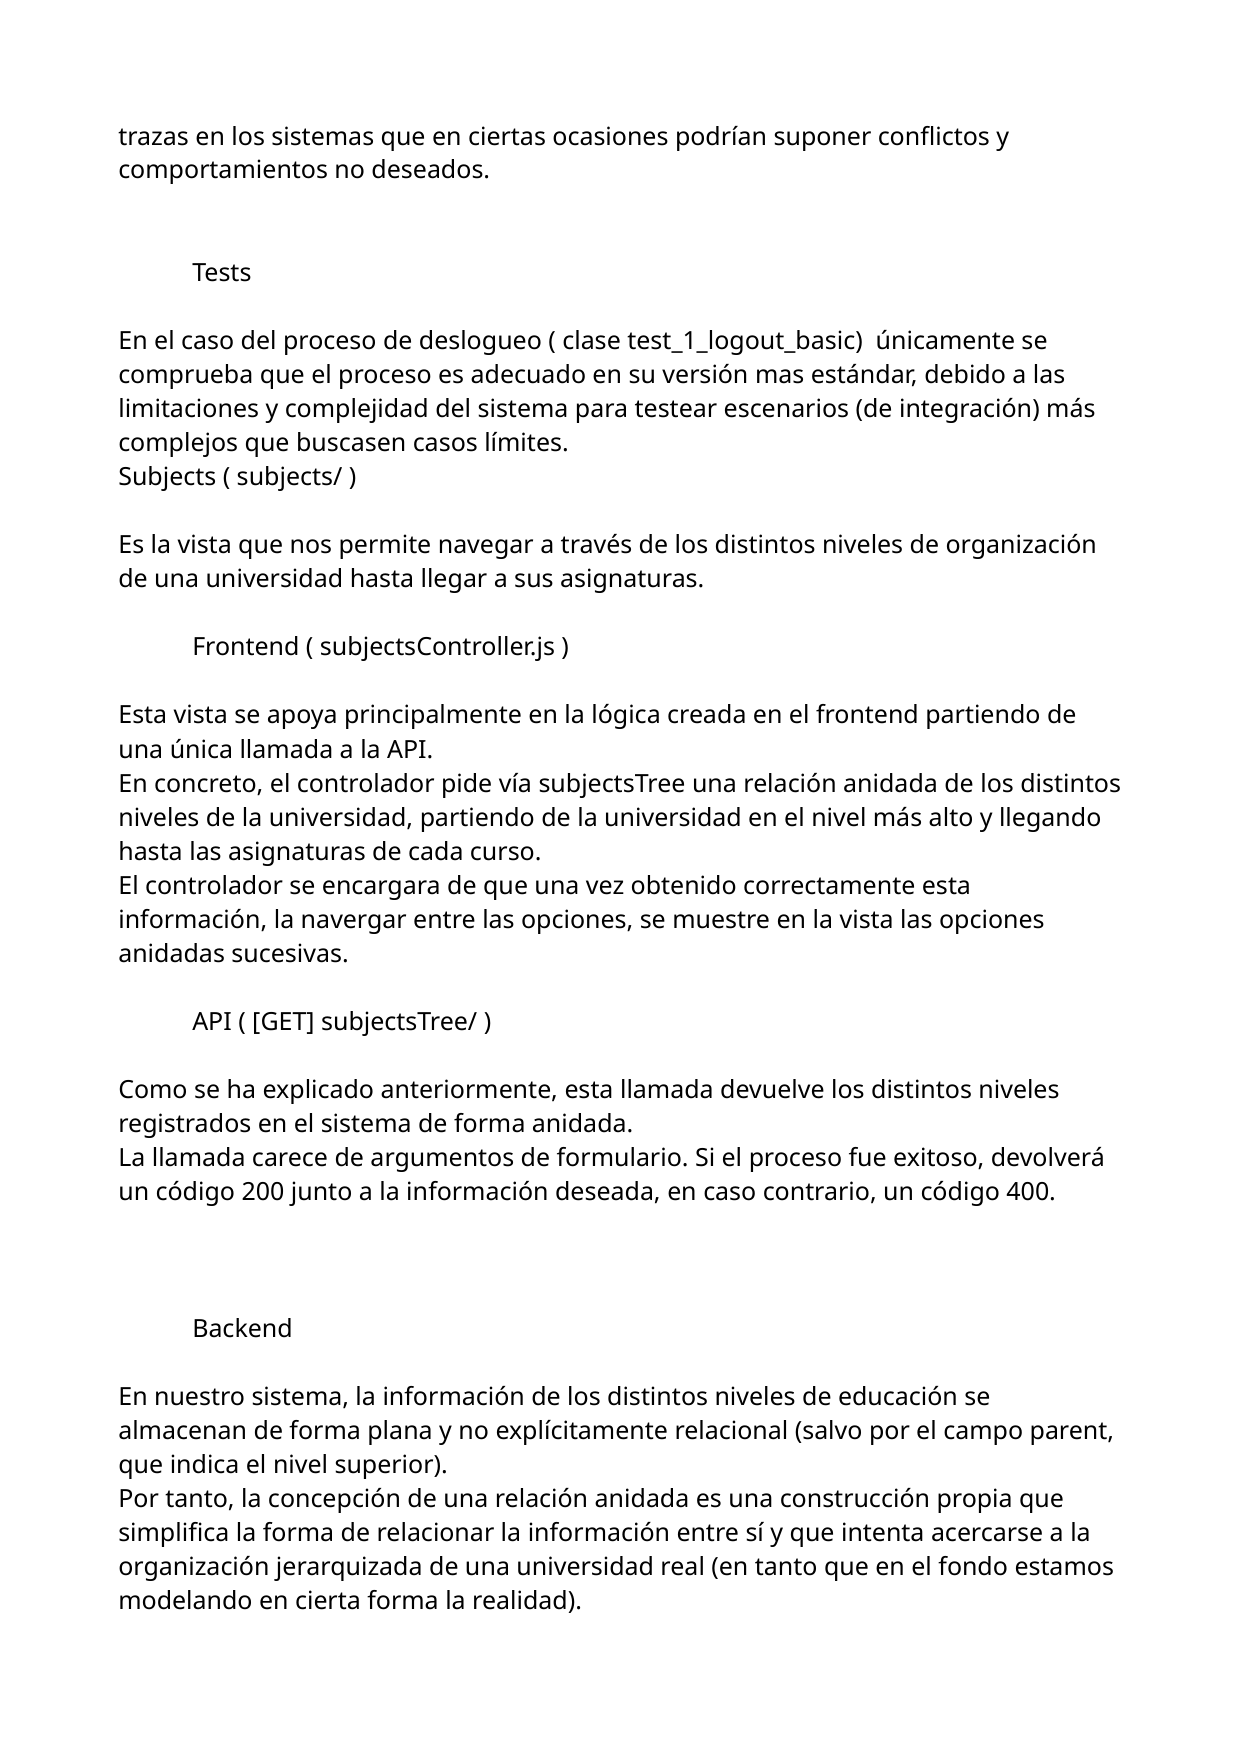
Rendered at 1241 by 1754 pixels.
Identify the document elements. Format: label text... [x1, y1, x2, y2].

text Por tanto, la concepción de una relación anidada es una construcción propia que simplifica la forma de relacionar la información entre sí y que intenta acercarse a la organización jerarquizada de una universidad real (en tanto que en el fondo estamos modelando en cierta forma la realidad). [118, 1481, 1122, 1617]
text Esta vista se apoya principalmente en la lógica creada en el frontend partiendo de una única llamada a la API. [118, 697, 1122, 765]
text trazas en los sistemas que en ciertas ocasiones podrían suponer conflictos y comportamientos no deseados. [118, 118, 1122, 186]
text En concreto, el controlador pide vía subjectsTree una relación anidada de los distintos niveles de la universidad, partiendo de la universidad en el nivel más alto y llegando hasta las asignaturas de cada curso. [118, 765, 1122, 867]
text Backend [118, 1310, 1122, 1344]
text Frontend ( subjectsController.js ) [118, 629, 1122, 663]
text Como se ha explicado anteriormente, esta llamada devuelve los distintos niveles registrados en el sistema de forma anidada. [118, 1072, 1122, 1140]
text En nuestro sistema, la información de los distintos niveles de educación se almacenan de forma plana y no explícitamente relacional (salvo por el campo parent, que indica el nivel superior). [118, 1378, 1122, 1481]
text La llamada carece de argumentos de formulario. Si el proceso fue exitoso, devolverá un código 200 junto a la información deseada, en caso contrario, un código 400. [118, 1140, 1122, 1208]
text En el caso del proceso de deslogueo ( clase test_1_logout_basic) únicamente se comprueba que el proceso es adecuado en su versión mas estándar, debido a las limitaciones y complejidad del sistema para testear escenarios (de integración) más complejos que buscasen casos límites. [118, 322, 1122, 459]
text API ( [GET] subjectsTree/ ) [118, 1004, 1122, 1072]
text Tests [118, 220, 1122, 288]
text Subjects ( subjects/ ) [118, 459, 1122, 493]
text Es la vista que nos permite navegar a través de los distintos niveles de organización de una universidad hasta llegar a sus asignaturas. [118, 527, 1122, 595]
text El controlador se encargara de que una vez obtenido correctamente esta información, la navergar entre las opciones, se muestre en la vista las opciones anidadas sucesivas. [118, 867, 1122, 970]
